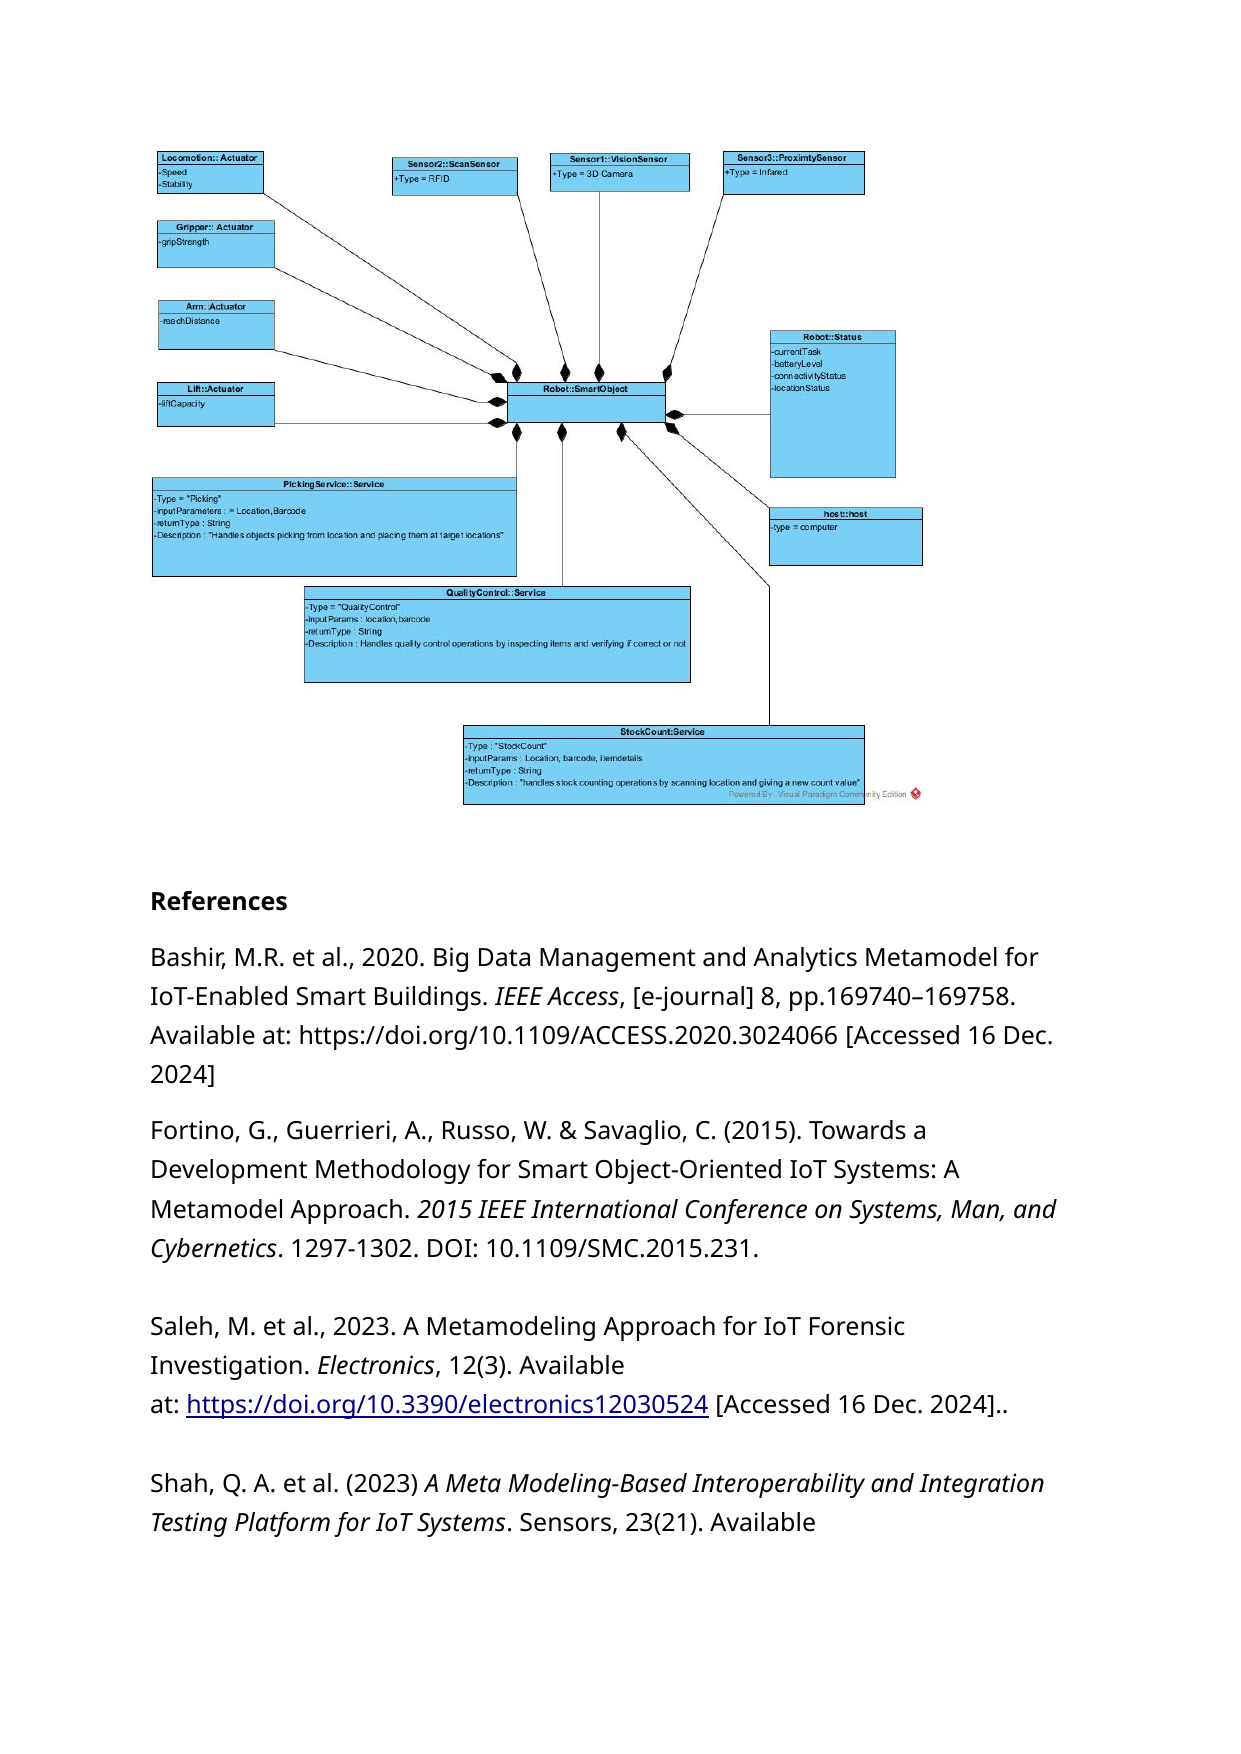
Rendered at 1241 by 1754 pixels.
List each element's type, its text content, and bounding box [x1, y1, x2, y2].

text Bashir, M.R. et al., 2020. Big Data Management and Analytics Metamodel for IoT-Enabled Smart Buildings. IEEE Access, [e-journal] 8, pp.169740–169758. Available at: https://doi.org/10.1109/ACCESS.2020.3024066 [Accessed 16 Dec. 2024] [150, 940, 1090, 1091]
text Fortino, G., Guerrieri, A., Russo, W. & Savaglio, C. (2015). Towards a Development Methodology for Smart Object-Oriented IoT Systems: A Metamodel Approach. 2015 IEEE International Conference on Systems, Man, and Cybernetics. 1297-1302. DOI: 10.1109/SMC.2015.231. Saleh, M. et al., 2023. A Metamodeling Approach for IoT Forensic Investigation. Electronics, 12(3). Available at: https://doi.org/10.3390/electronics12030524 [Accessed 16 Dec. 2024].. Shah, Q. A. et al. (2023) A Meta Modeling-Based Interoperability and Integration Testing Platform for IoT Systems. Sensors, 23(21). Available [150, 1113, 1090, 1539]
text References [150, 884, 1090, 918]
